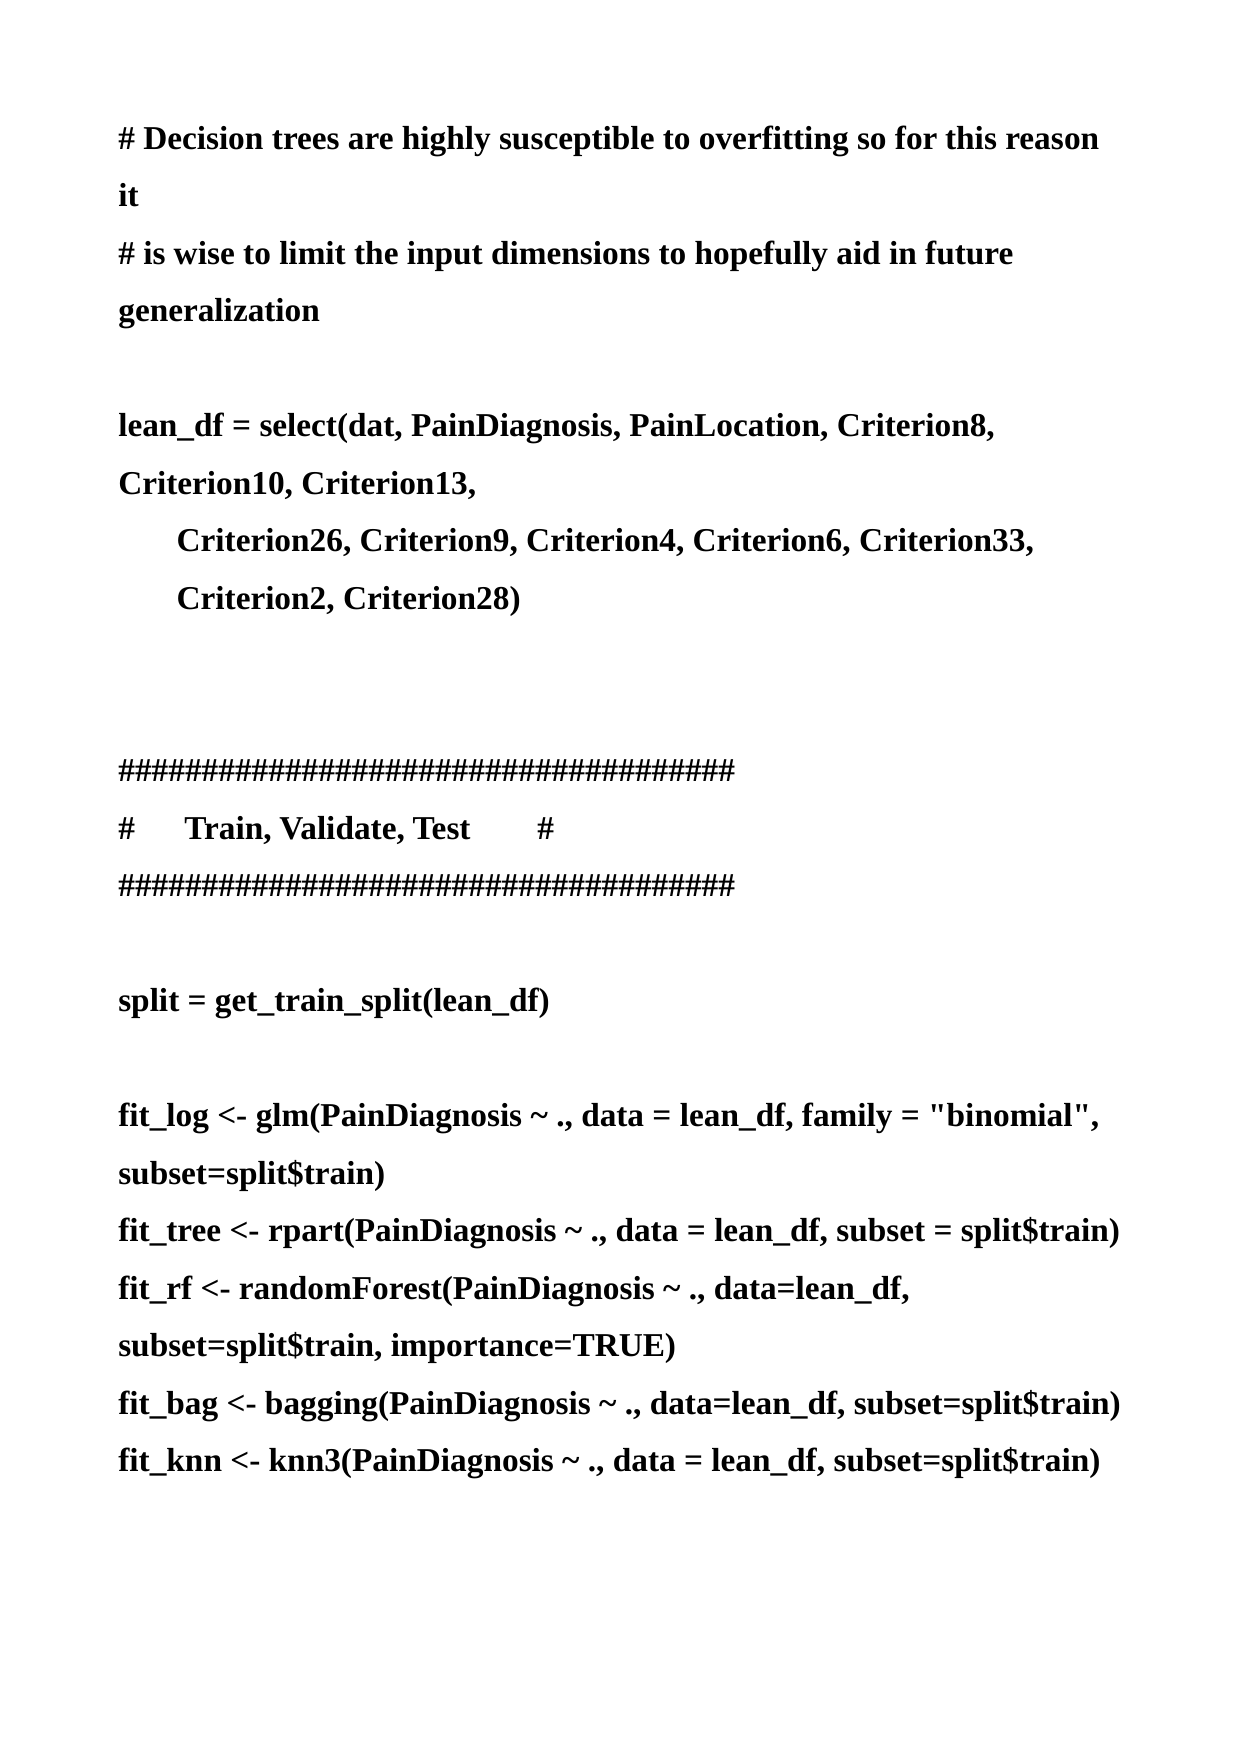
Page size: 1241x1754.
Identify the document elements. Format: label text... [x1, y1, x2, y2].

text fit_bag <- bagging(PainDiagnosis ~ ., data=lean_df, subset=split$train) [118, 1383, 1122, 1421]
text fit_knn <- knn3(PainDiagnosis ~ ., data = lean_df, subset=split$train) [118, 1441, 1122, 1479]
text split = get_train_split(lean_df) [118, 981, 1122, 1019]
text # Train, Validate, Test # [118, 808, 1122, 846]
text # Decision trees are highly susceptible to overfitting so for this reason it [118, 118, 1122, 214]
text fit_tree <- rpart(PainDiagnosis ~ ., data = lean_df, subset = split$train) [118, 1211, 1122, 1249]
text ##################################### [118, 866, 1122, 904]
text # is wise to limit the input dimensions to hopefully aid in future generalization [118, 233, 1122, 329]
text Criterion2, Criterion28) [118, 578, 1122, 616]
text fit_rf <- randomForest(PainDiagnosis ~ ., data=lean_df, subset=split$train, importance=TRUE) [118, 1268, 1122, 1364]
text Criterion26, Criterion9, Criterion4, Criterion6, Criterion33, [118, 521, 1122, 559]
text ##################################### [118, 751, 1122, 789]
text fit_log <- glm(PainDiagnosis ~ ., data = lean_df, family = "binomial", subset=split$train) [118, 1096, 1122, 1191]
text lean_df = select(dat, PainDiagnosis, PainLocation, Criterion8, Criterion10, Criterion13, [118, 406, 1122, 501]
